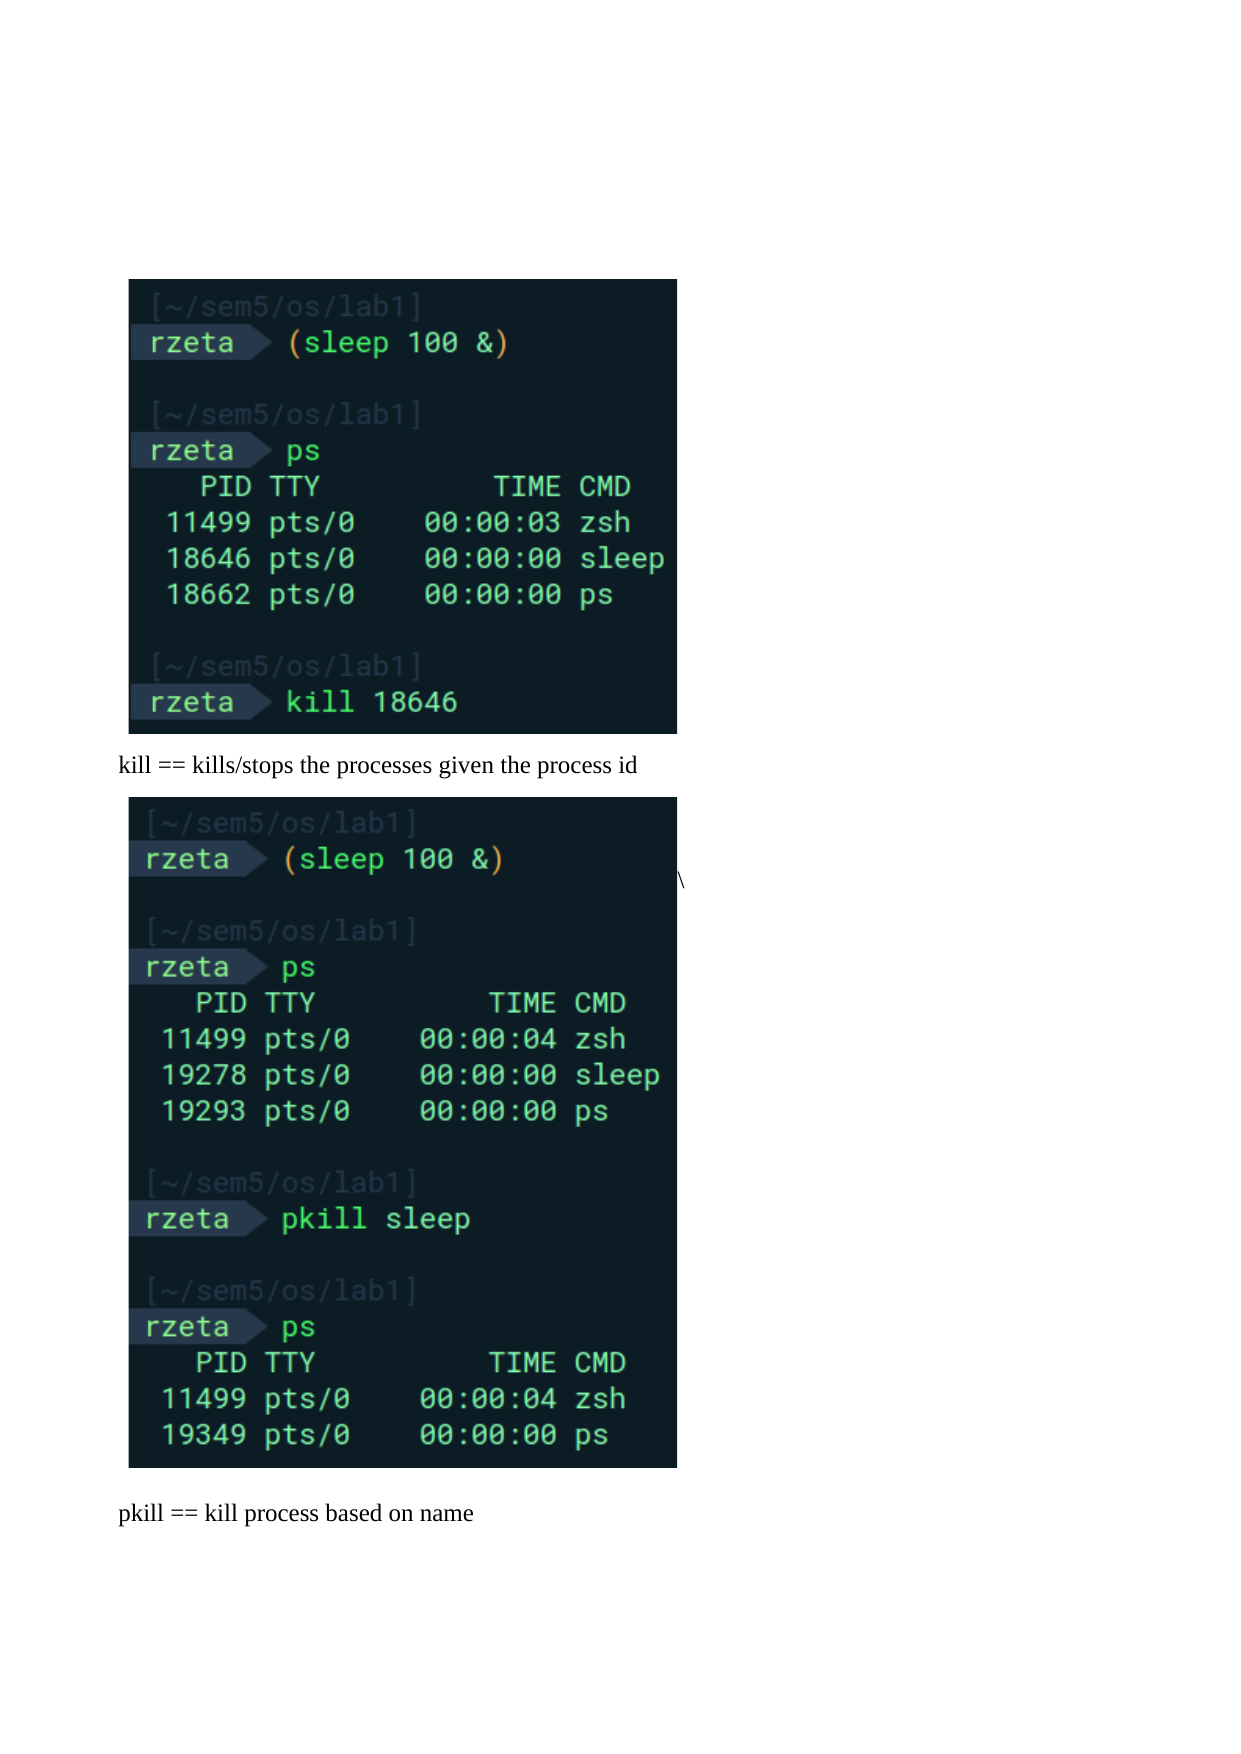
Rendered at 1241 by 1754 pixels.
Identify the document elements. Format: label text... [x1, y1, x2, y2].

text kill == kills/stops the processes given the process id [118, 751, 1122, 779]
text pkill == kill process based on name [118, 1498, 1122, 1527]
picture [128, 797, 678, 1468]
text [118, 866, 128, 894]
text \ [678, 866, 1122, 894]
picture [128, 279, 678, 734]
